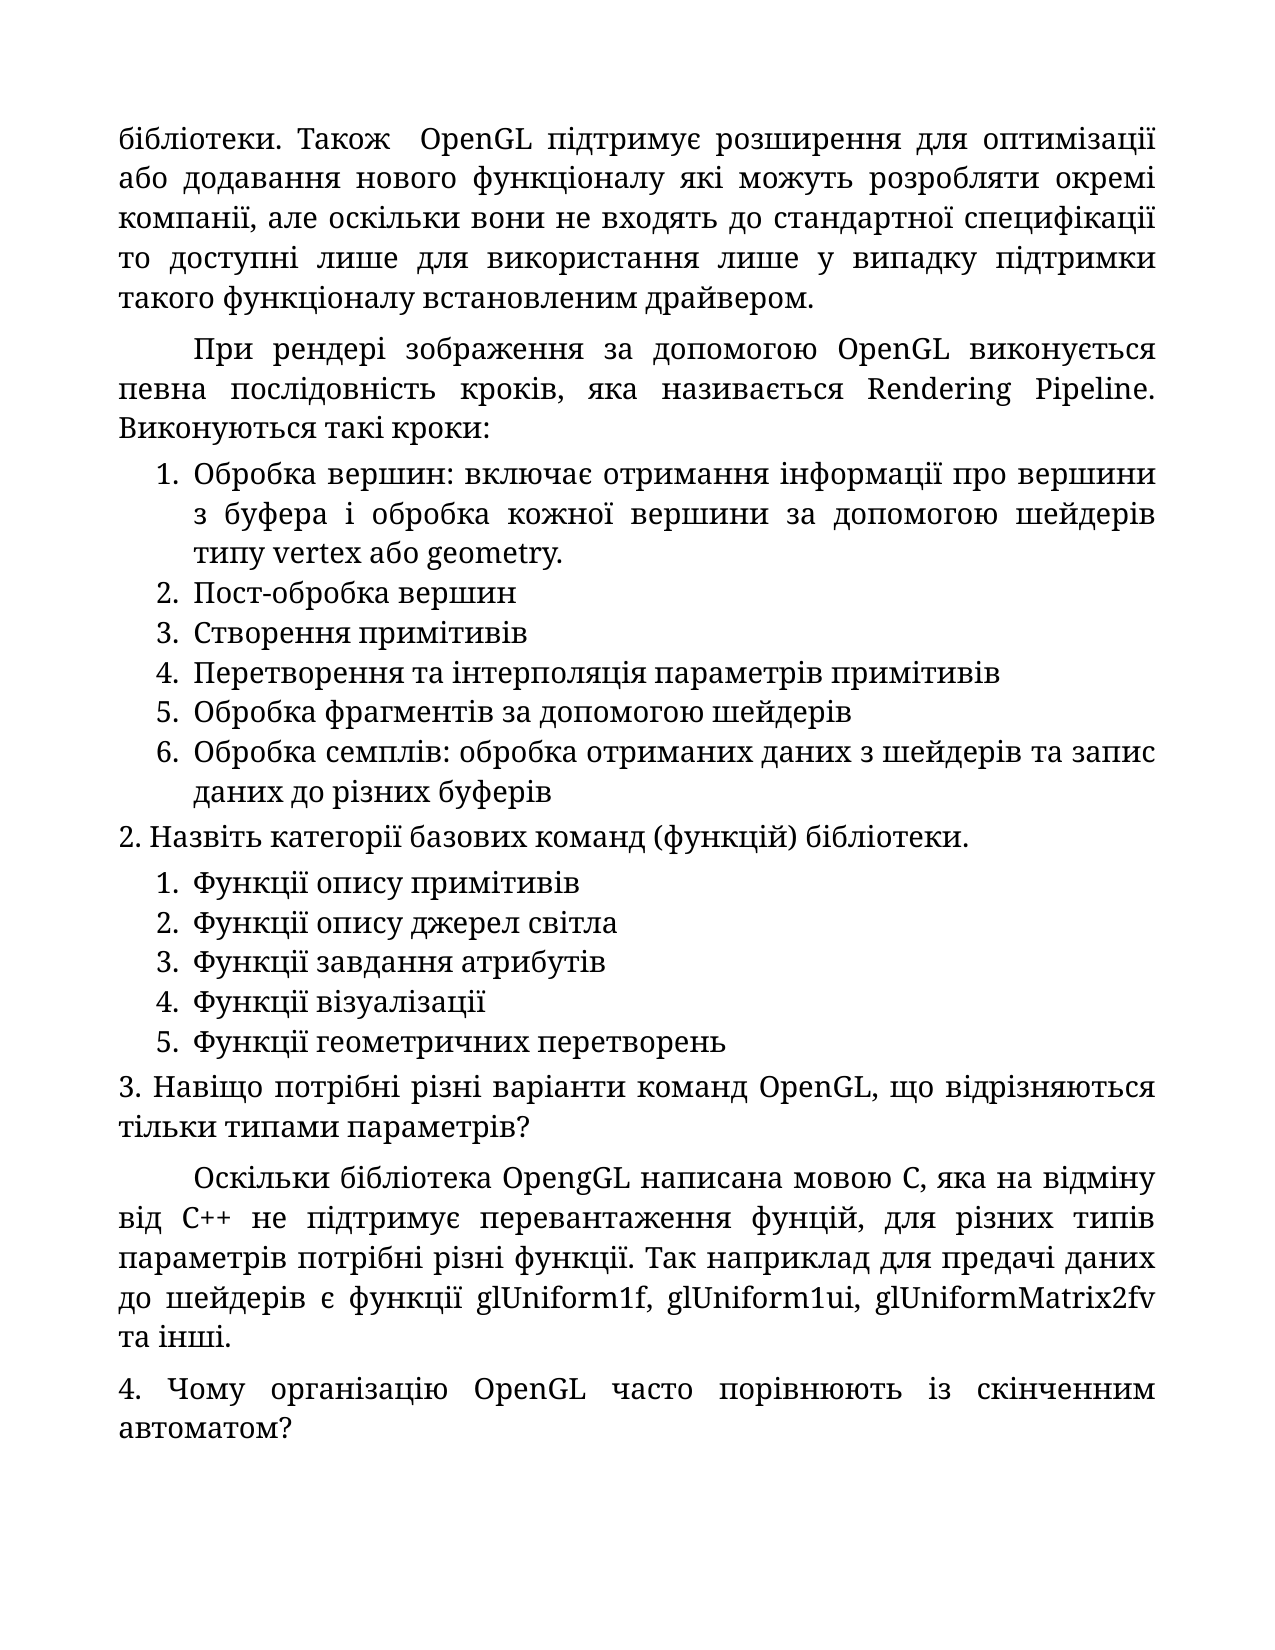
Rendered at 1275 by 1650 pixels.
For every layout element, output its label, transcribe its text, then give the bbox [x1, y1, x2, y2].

list Перетворення та інтерполяція параметрів примітивів [156, 652, 1157, 692]
text 3. Навіщо потрібні різні варіанти команд OpenGL, що відрізняються тільки типами параметрів? [118, 1067, 1157, 1146]
text Оскільки бібліотека OpengGL написана мовою C, яка на відміну від C++ не підтримує перевантаження фунцій, для різних типів параметрів потрібні різні функції. Так наприклад для предачі даних до шейдерів є функції glUniform1f, glUniform1ui, glUniformMatrix2fv та інші. [118, 1158, 1157, 1356]
list Функції геометричних перетворень [156, 1021, 1157, 1061]
list Обробка вершин: включає отримання інформації про вершини з буфера і обробка кожної вершини за допомогою шейдерів типу vertex або geometry. [156, 453, 1157, 572]
text бібліотеки. Також OpenGL підтримує розширення для оптимізації або додавання нового функціоналу які можуть розробляти окремі компанії, але оскільки вони не входять до стандартної специфікації то доступні лише для використання лише у випадку підтримки такого функціоналу встановленим драйвером. [118, 118, 1157, 317]
list Функції візуалізації [156, 981, 1157, 1021]
text При рендері зображення за допомогою OpenGL виконується певна послідовність кроків, яка називається Rendering Pipeline. Виконуються такі кроки: [118, 328, 1157, 447]
list Обробка фрагментів за допомогою шейдерів [156, 692, 1157, 731]
text 4. Чому організацію OpenGL часто порівнюють із скінченним автоматом? [118, 1368, 1157, 1447]
list Створення примітивів [156, 612, 1157, 652]
text 2. Назвіть категорії базових команд (функцій) бібліотеки. [118, 817, 1157, 856]
list Функції завдання атрибутів [156, 942, 1157, 981]
list Пост-обробка вершин [156, 572, 1157, 612]
list Функції опису примітивів [156, 862, 1157, 902]
list Обробка семплів: обробка отриманих даних з шейдерів та запис даних до різних буферів [156, 731, 1157, 811]
list Функції опису джерел світла [156, 902, 1157, 942]
